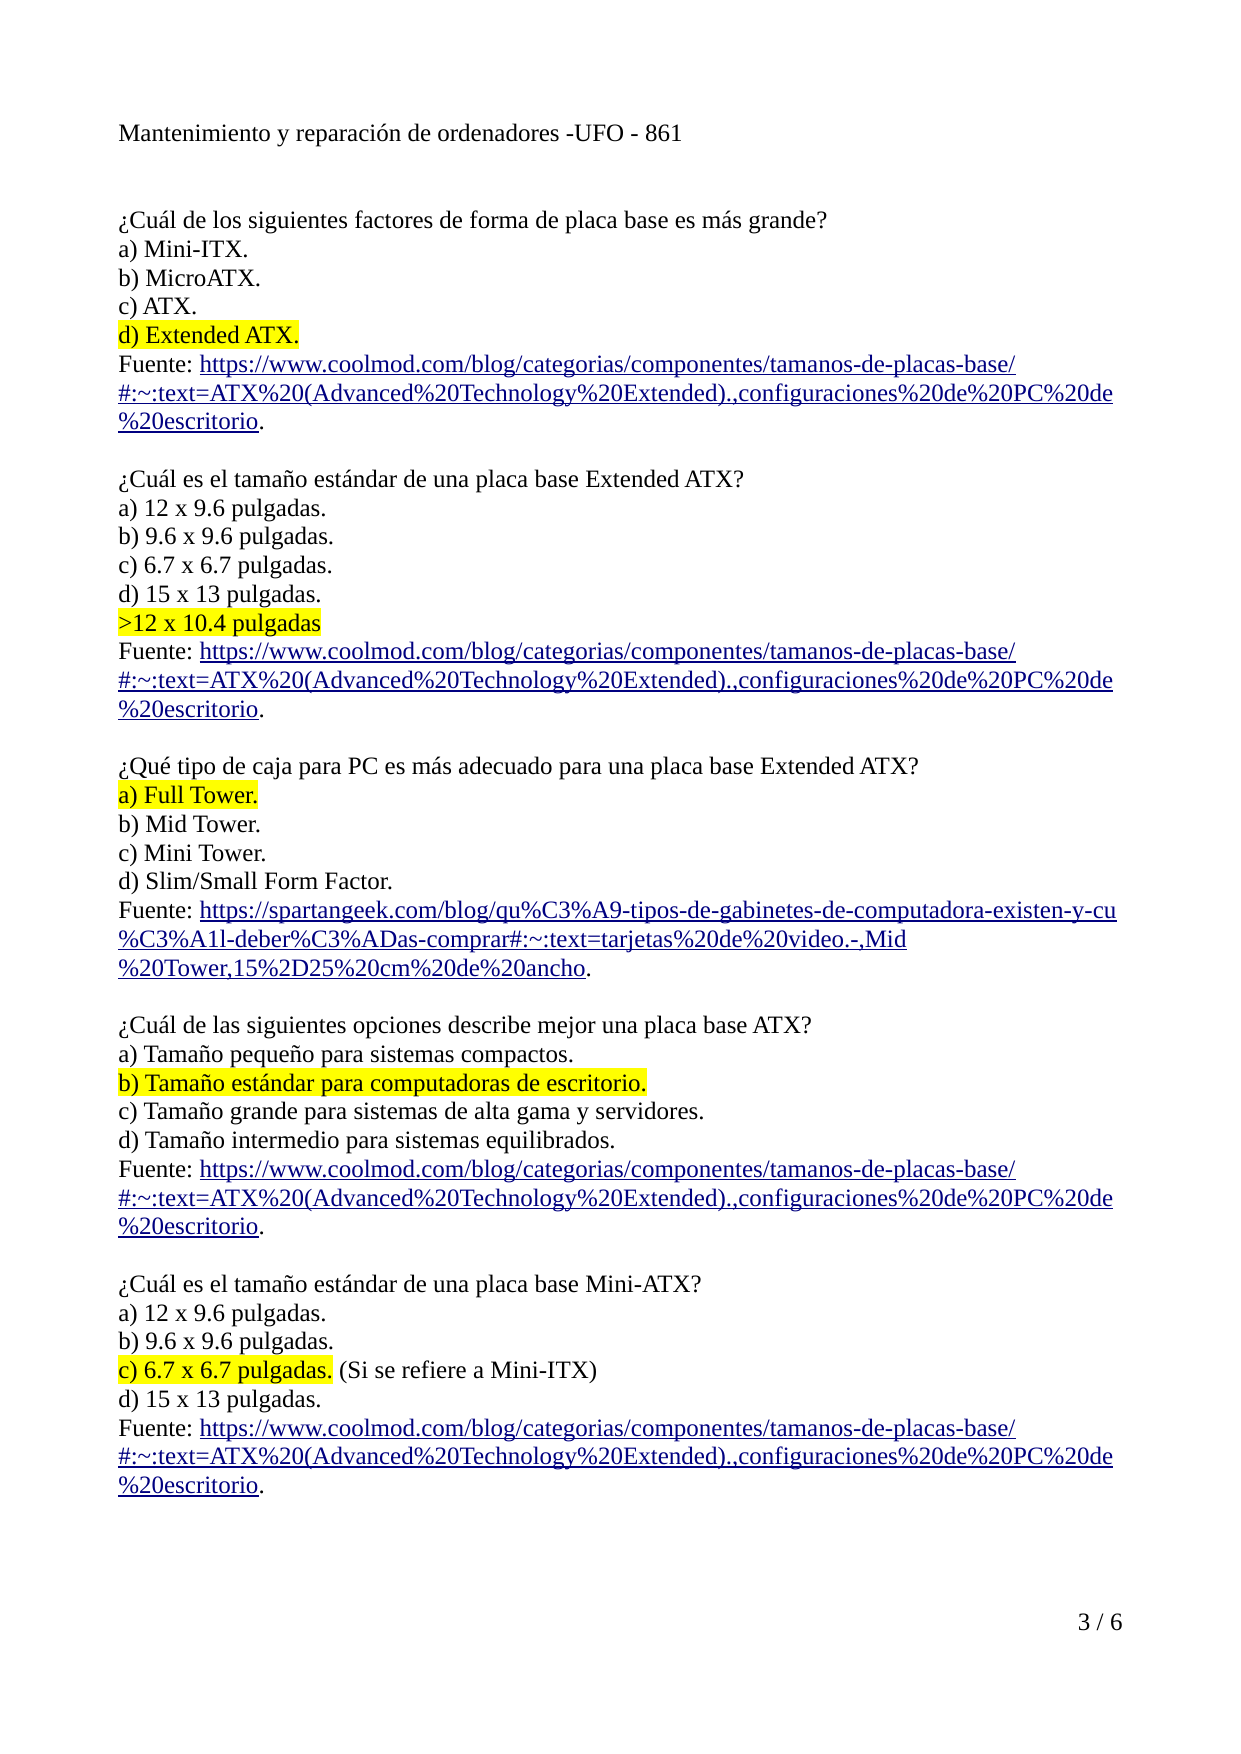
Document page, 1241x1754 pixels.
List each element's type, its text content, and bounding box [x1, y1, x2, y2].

text c) Tamaño grande para sistemas de alta gama y servidores. [118, 1096, 1122, 1125]
text ¿Cuál es el tamaño estándar de una placa base Mini-ATX? [118, 1269, 1122, 1298]
text b) MicroATX. [118, 263, 1122, 291]
text a) Mini-ITX. [118, 234, 1122, 263]
text b) 9.6 x 9.6 pulgadas. [118, 521, 1122, 550]
text c) 6.7 x 6.7 pulgadas. (Si se refiere a Mini-ITX) [118, 1355, 1122, 1384]
text a) Tamaño pequeño para sistemas compactos. [118, 1039, 1122, 1068]
text b) Tamaño estándar para computadoras de escritorio. [118, 1068, 1122, 1096]
text d) 15 x 13 pulgadas. [118, 579, 1122, 608]
text >12 x 10.4 pulgadas [118, 608, 1122, 636]
text Fuente: https://www.coolmod.com/blog/categorias/componentes/tamanos-de-placas-base/#:~:text=ATX%20(Advanced%20Technology%20Extended).,configuraciones%20de%20PC%20de%20escritorio. [118, 349, 1122, 435]
text a) 12 x 9.6 pulgadas. [118, 1298, 1122, 1326]
text a) 12 x 9.6 pulgadas. [118, 493, 1122, 521]
text ¿Cuál es el tamaño estándar de una placa base Extended ATX? [118, 464, 1122, 493]
text c) ATX. [118, 291, 1122, 320]
text b) Mid Tower. [118, 809, 1122, 838]
text Fuente: https://spartangeek.com/blog/qu%C3%A9-tipos-de-gabinetes-de-computadora-existen-y-cu%C3%A1l-deber%C3%ADas-comprar#:~:text=tarjetas%20de%20video.-,Mid%20Tower,15%2D25%20cm%20de%20ancho. [118, 895, 1122, 981]
text d) 15 x 13 pulgadas. [118, 1384, 1122, 1413]
text d) Tamaño intermedio para sistemas equilibrados. [118, 1125, 1122, 1154]
text d) Extended ATX. [118, 320, 1122, 349]
text Fuente: https://www.coolmod.com/blog/categorias/componentes/tamanos-de-placas-base/#:~:text=ATX%20(Advanced%20Technology%20Extended).,configuraciones%20de%20PC%20de%20escritorio. [118, 1413, 1122, 1499]
text ¿Qué tipo de caja para PC es más adecuado para una placa base Extended ATX? [118, 751, 1122, 780]
text b) 9.6 x 9.6 pulgadas. [118, 1326, 1122, 1355]
text c) 6.7 x 6.7 pulgadas. [118, 550, 1122, 579]
text d) Slim/Small Form Factor. [118, 866, 1122, 895]
text ¿Cuál de los siguientes factores de forma de placa base es más grande? [118, 205, 1122, 234]
text a) Full Tower. [118, 780, 1122, 809]
text c) Mini Tower. [118, 838, 1122, 866]
text Fuente: https://www.coolmod.com/blog/categorias/componentes/tamanos-de-placas-base/#:~:text=ATX%20(Advanced%20Technology%20Extended).,configuraciones%20de%20PC%20de%20escritorio. [118, 1154, 1122, 1240]
text Fuente: https://www.coolmod.com/blog/categorias/componentes/tamanos-de-placas-base/#:~:text=ATX%20(Advanced%20Technology%20Extended).,configuraciones%20de%20PC%20de%20escritorio. [118, 636, 1122, 723]
text ¿Cuál de las siguientes opciones describe mejor una placa base ATX? [118, 1010, 1122, 1039]
